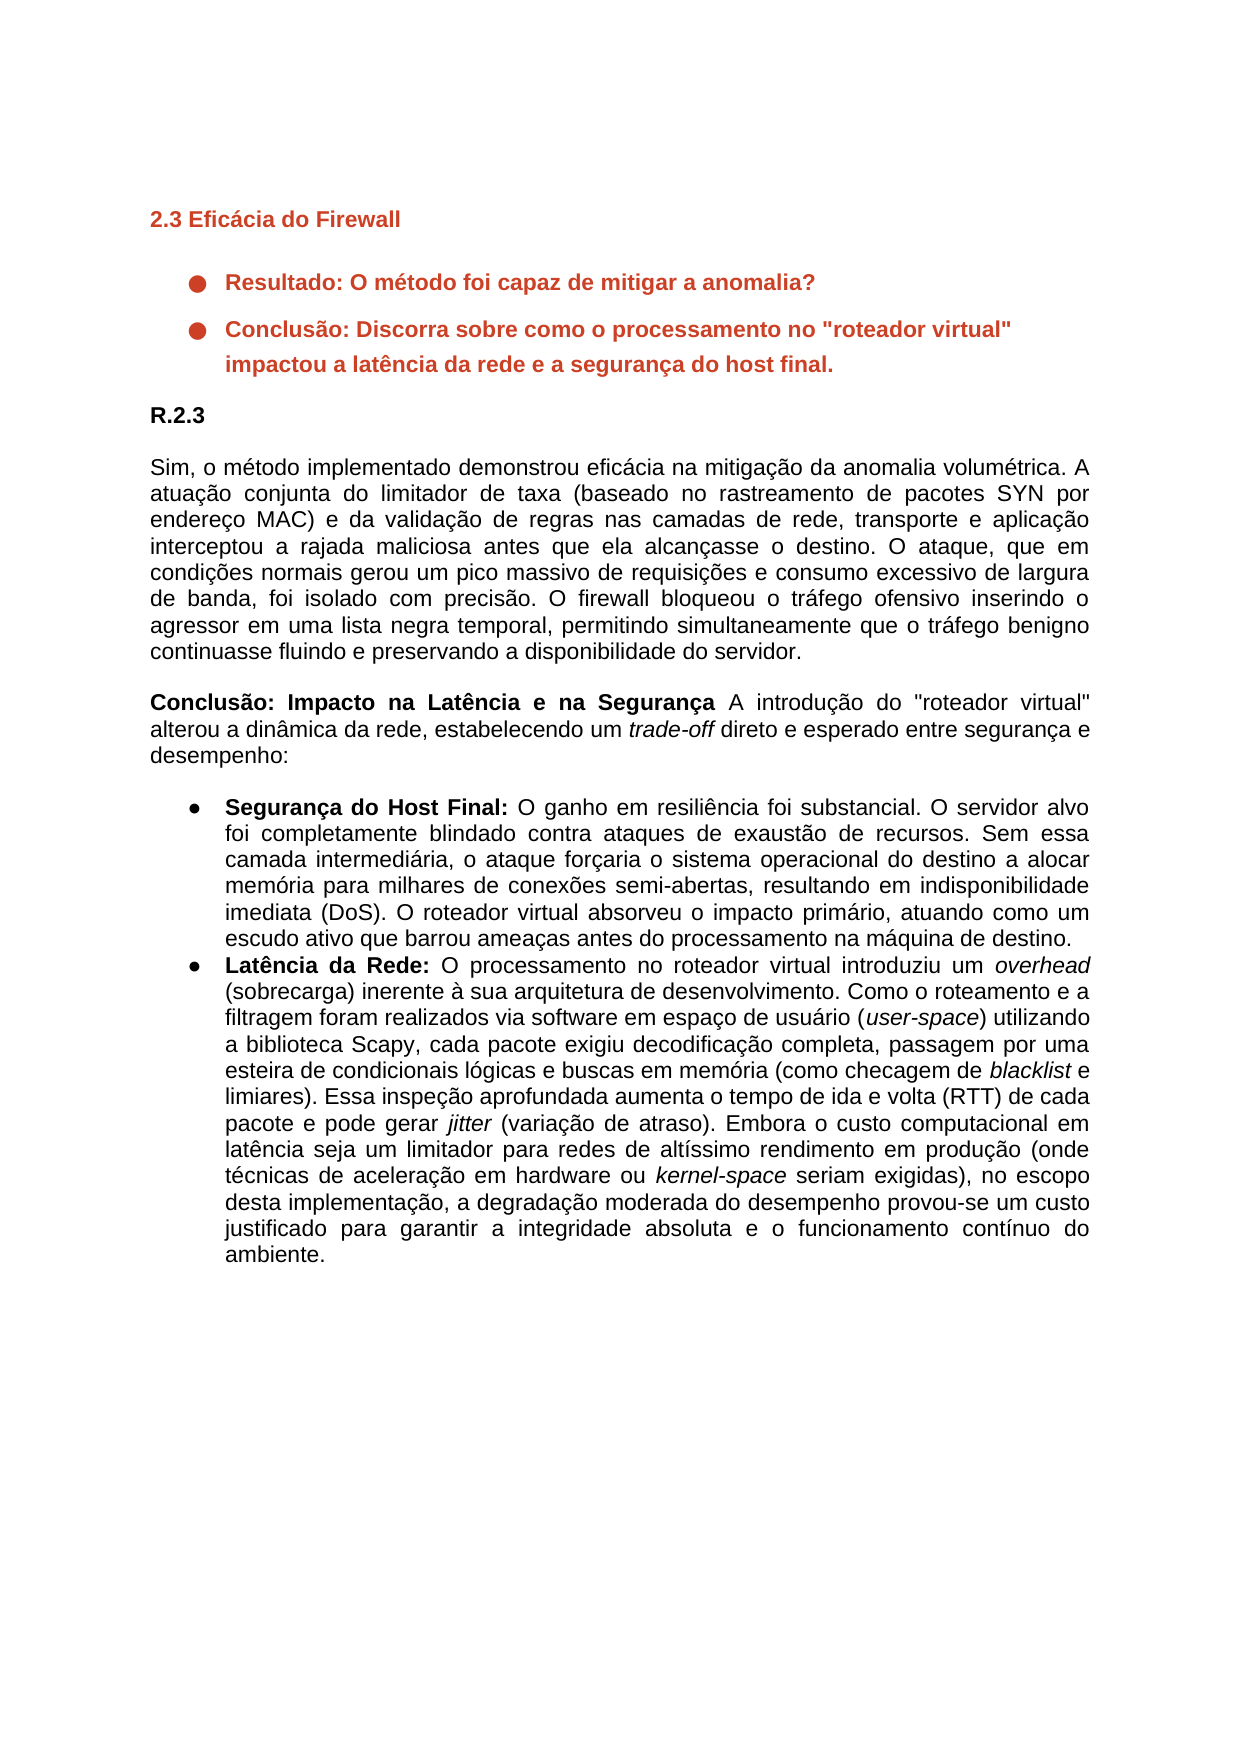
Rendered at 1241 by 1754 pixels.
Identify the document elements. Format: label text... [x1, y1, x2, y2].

list Segurança do Host Final: O ganho em resiliência foi substancial. O servidor alvo foi completamente blindado contra ataques de exaustão de recursos. Sem essa camada intermediária, o ataque forçaria o sistema operacional do destino a alocar memória para milhares de conexões semi-abertas, resultando em indisponibilidade imediata (DoS). O roteador virtual absorveu o impacto primário, atuando como um escudo ativo que barrou ameaças antes do processamento na máquina de destino. [187, 793, 1090, 952]
list Latência da Rede: O processamento no roteador virtual introduziu um overhead (sobrecarga) inerente à sua arquitetura de desenvolvimento. Como o roteamento e a filtragem foram realizados via software em espaço de usuário (user-space) utilizando a biblioteca Scapy, cada pacote exigiu decodificação completa, passagem por uma esteira de condicionais lógicas e buscas em memória (como checagem de blacklist e limiares). Essa inspeção aprofundada aumenta o tempo de ida e volta (RTT) de cada pacote e pode gerar jitter (variação de atraso). Embora o custo computacional em latência seja um limitador para redes de altíssimo rendimento em produção (onde técnicas de aceleração em hardware ou kernel-space seriam exigidas), no escopo desta implementação, a degradação moderada do desempenho provou-se um custo justificado para garantir a integridade absoluta e o funcionamento contínuo do ambiente. [187, 952, 1090, 1268]
list Conclusão: Discorra sobre como o processamento no "roteador virtual" impactou a latência da rede e a segurança do host final. [187, 304, 1090, 377]
text Conclusão: Impacto na Latência e na Segurança A introdução do "roteador virtual" alterou a dinâmica da rede, estabelecendo um trade-off direto e esperado entre segurança e desempenho: [150, 689, 1090, 768]
text R.2.3 [150, 402, 1090, 428]
list Resultado: O método foi capaz de mitigar a anomalia? [187, 257, 1090, 304]
text 2.3 Eficácia do Firewall [150, 206, 1090, 232]
text Sim, o método implementado demonstrou eficácia na mitigação da anomalia volumétrica. A atuação conjunta do limitador de taxa (baseado no rastreamento de pacotes SYN por endereço MAC) e da validação de regras nas camadas de rede, transporte e aplicação interceptou a rajada maliciosa antes que ela alcançasse o destino. O ataque, que em condições normais gerou um pico massivo de requisições e consumo excessivo de largura de banda, foi isolado com precisão. O firewall bloqueou o tráfego ofensivo inserindo o agressor em uma lista negra temporal, permitindo simultaneamente que o tráfego benigno continuasse fluindo e preservando a disponibilidade do servidor. [150, 453, 1090, 664]
